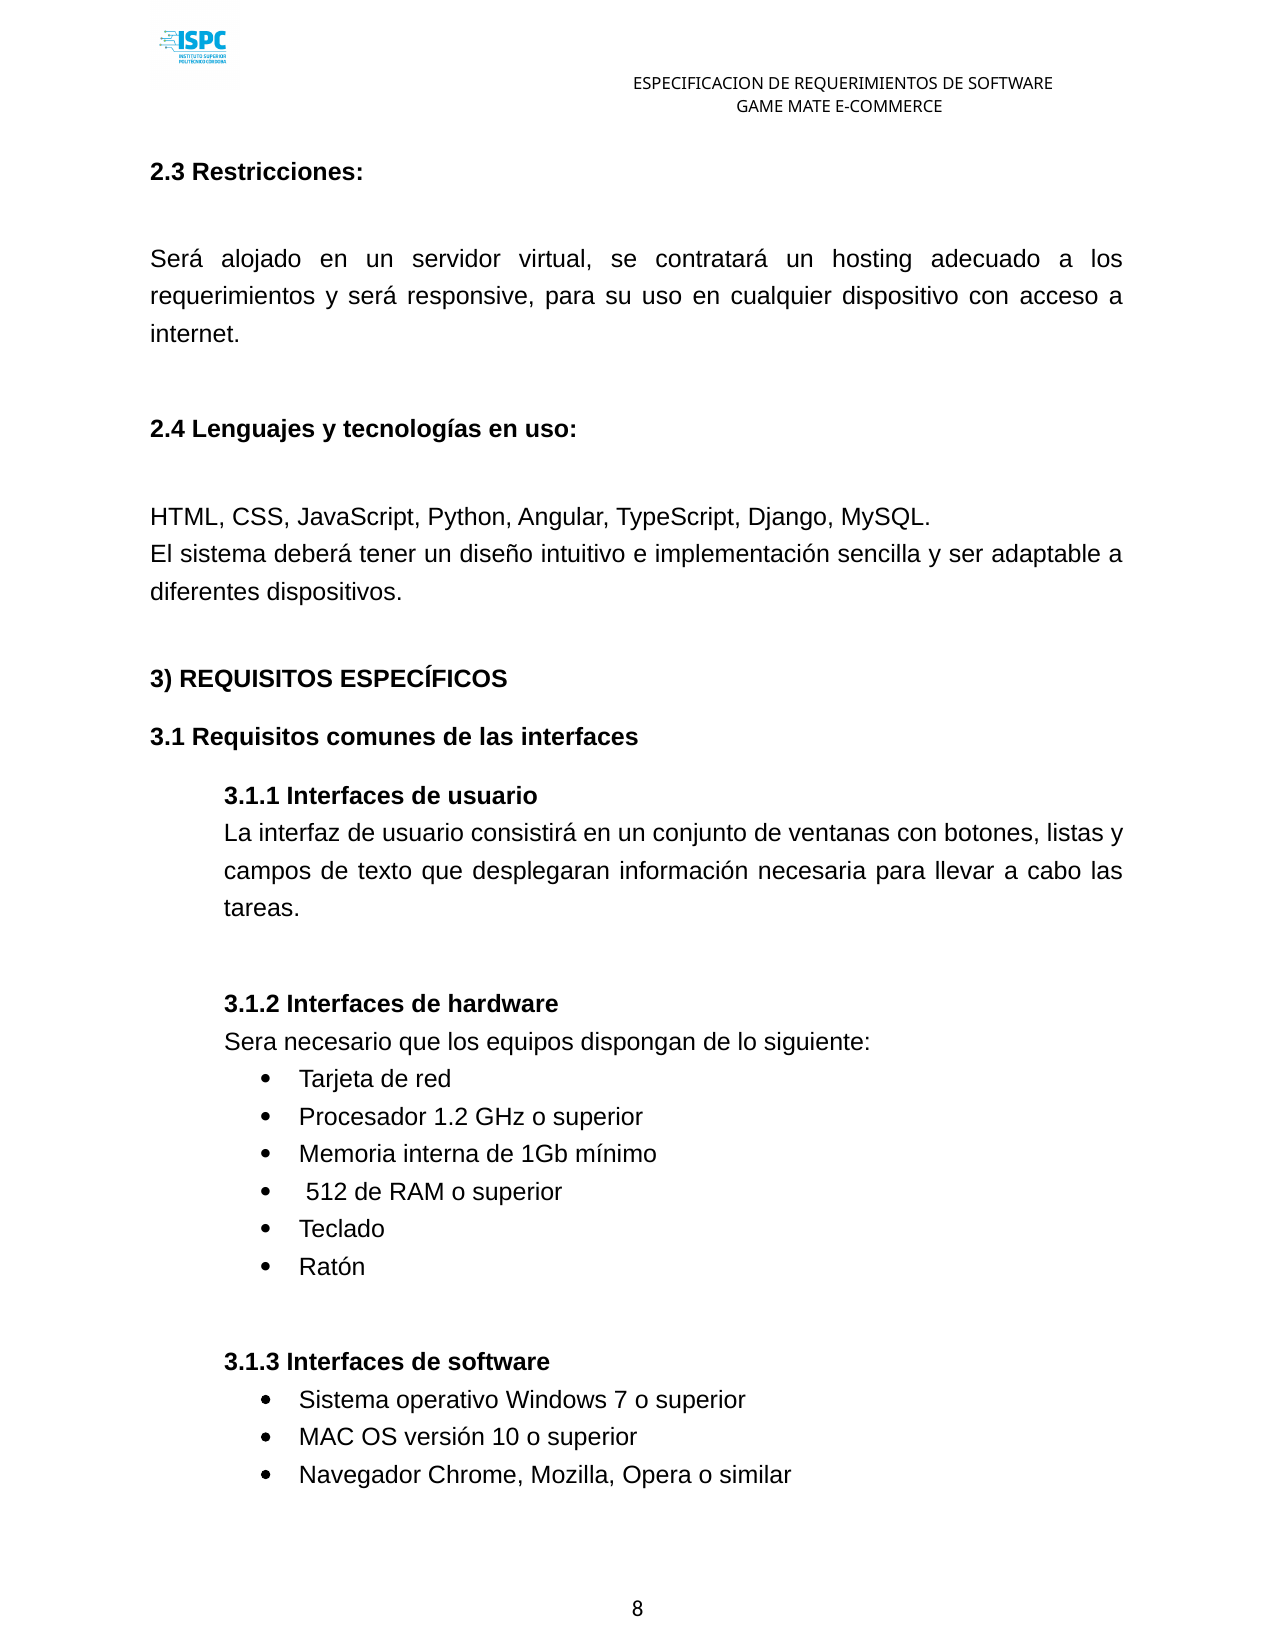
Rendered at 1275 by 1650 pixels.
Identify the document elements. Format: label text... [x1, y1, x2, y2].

picture [150, 0, 240, 90]
text 3.1 Requisitos comunes de las interfaces [150, 716, 1125, 753]
list Navegador Chrome, Mozilla, Opera o similar [261, 1453, 1125, 1491]
text 3.1.2 Interfaces de hardware [150, 982, 1125, 1020]
text 3.1.3 Interfaces de software [150, 1341, 1125, 1378]
list Procesador 1.2 GHz o superior [261, 1095, 1125, 1132]
text 2.3 Restricciones: [150, 150, 1125, 187]
text 3.1.1 Interfaces de usuario [150, 774, 1125, 812]
list MAC OS versión 10 o superior [261, 1416, 1125, 1453]
text Será alojado en un servidor virtual, se contratará un hosting adecuado a los requerimientos y será responsive, para su uso en cualquier dispositivo con acceso a internet. [150, 237, 1125, 349]
text El sistema deberá tener un diseño intuitivo e implementación sencilla y ser adaptable a diferentes dispositivos. [150, 532, 1125, 607]
text La interfaz de usuario consistirá en un conjunto de ventanas con botones, listas y campos de texto que desplegaran información necesaria para llevar a cabo las tareas. [224, 812, 1125, 924]
text HTML, CSS, JavaScript, Python, Angular, TypeScript, Django, MySQL. [150, 495, 1125, 532]
list Ratón [261, 1245, 1125, 1282]
list Tarjeta de red [261, 1057, 1125, 1095]
text 3) REQUISITOS ESPECÍFICOS [150, 657, 1125, 695]
text Sera necesario que los equipos dispongan de lo siguiente: [150, 1020, 1125, 1057]
list 512 de RAM o superior [261, 1170, 1125, 1207]
text 2.4 Lenguajes y tecnologías en uso: [150, 408, 1125, 445]
list Teclado [261, 1207, 1125, 1245]
list Memoria interna de 1Gb mínimo [261, 1132, 1125, 1170]
list Sistema operativo Windows 7 o superior [261, 1378, 1125, 1416]
